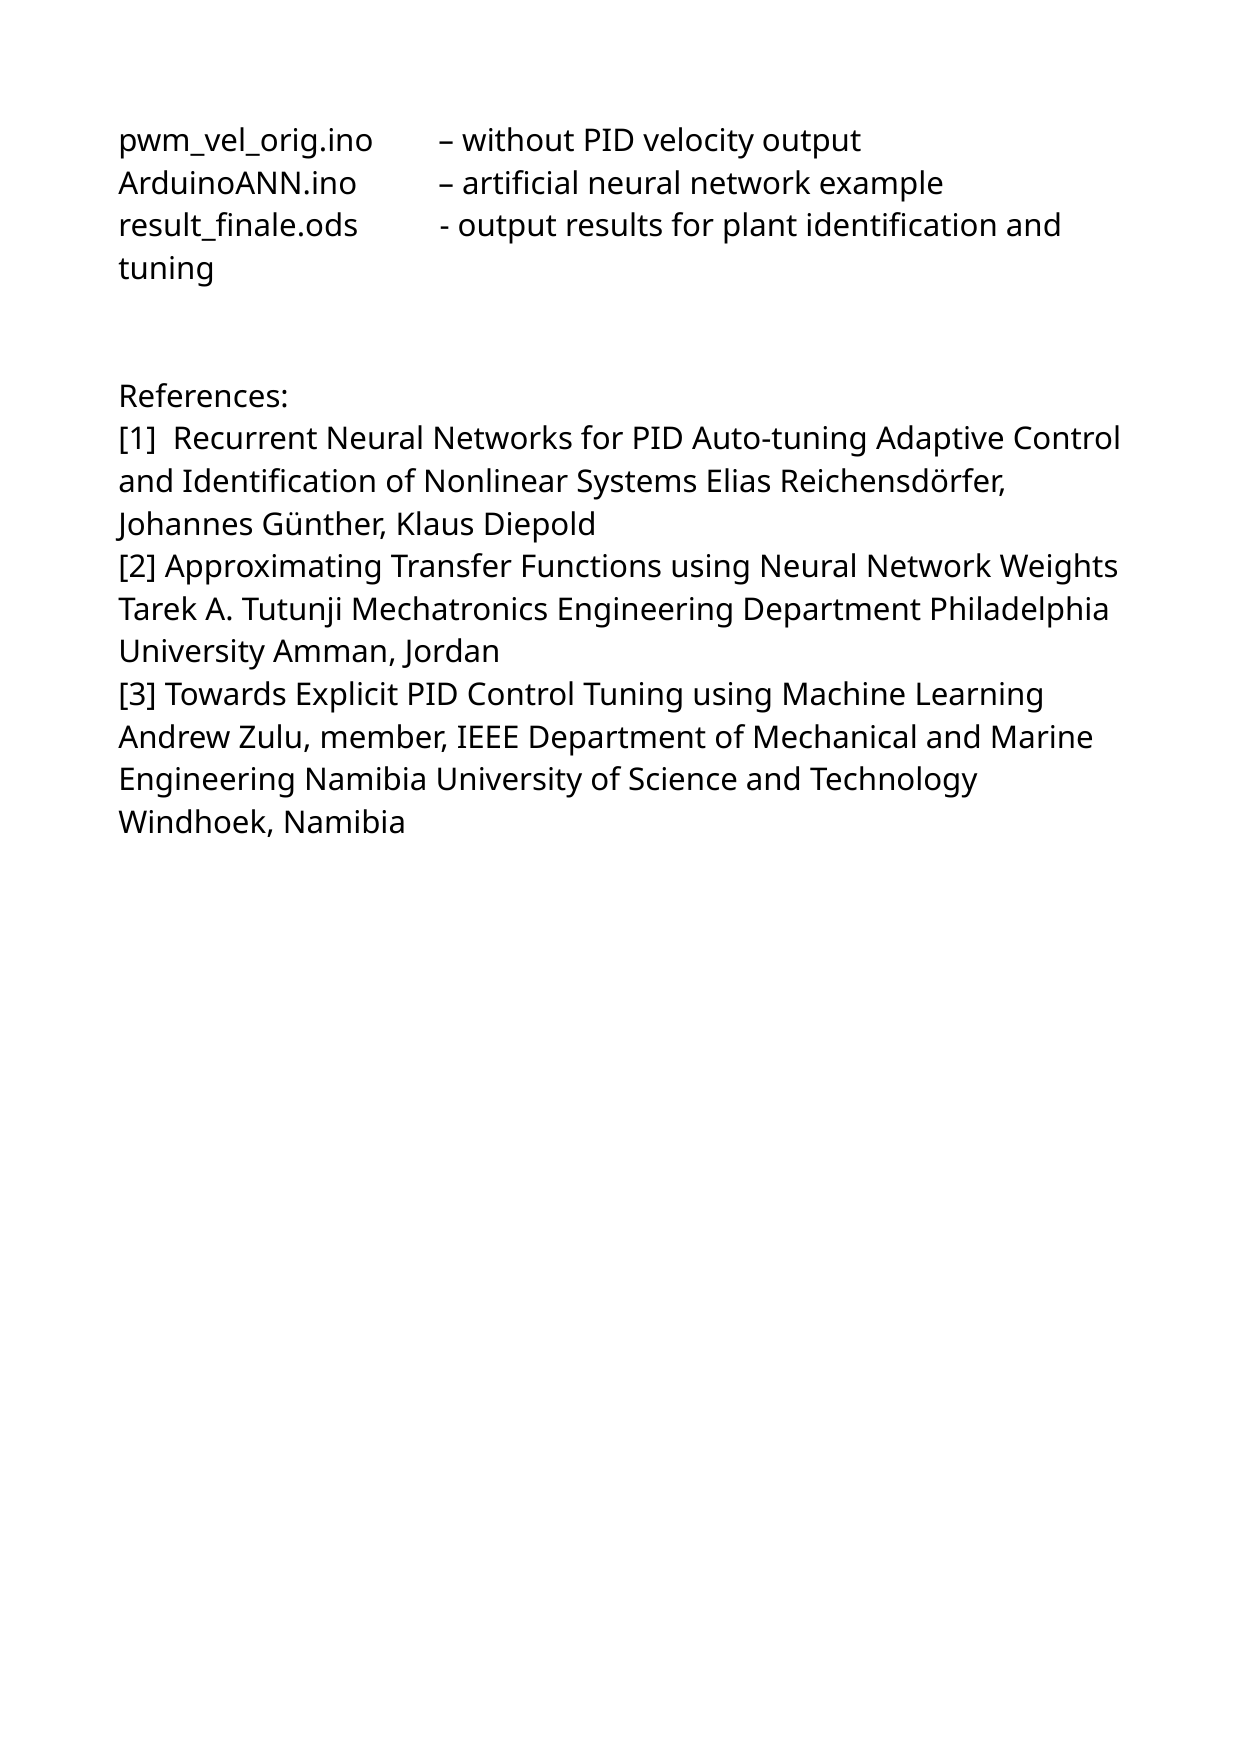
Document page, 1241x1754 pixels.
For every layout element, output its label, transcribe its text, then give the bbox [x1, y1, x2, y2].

text result_finale.ods - output results for plant identification and tuning [118, 203, 1122, 288]
text ArduinoANN.ino – artificial neural network example [118, 161, 1122, 203]
text pwm_vel_orig.ino – without PID velocity output [118, 118, 1122, 161]
text [2] Approximating Transfer Functions using Neural Network Weights Tarek A. Tutunji Mechatronics Engineering Department Philadelphia University Amman, Jordan [118, 544, 1122, 672]
text [1] Recurrent Neural Networks for PID Auto-tuning Adaptive Control and Identification of Nonlinear Systems Elias Reichensdörfer, Johannes Günther, Klaus Diepold [118, 416, 1122, 544]
text [3] Towards Explicit PID Control Tuning using Machine Learning Andrew Zulu, member, IEEE Department of Mechanical and Marine Engineering Namibia University of Science and Technology Windhoek, Namibia [118, 672, 1122, 842]
text References: [118, 374, 1122, 416]
